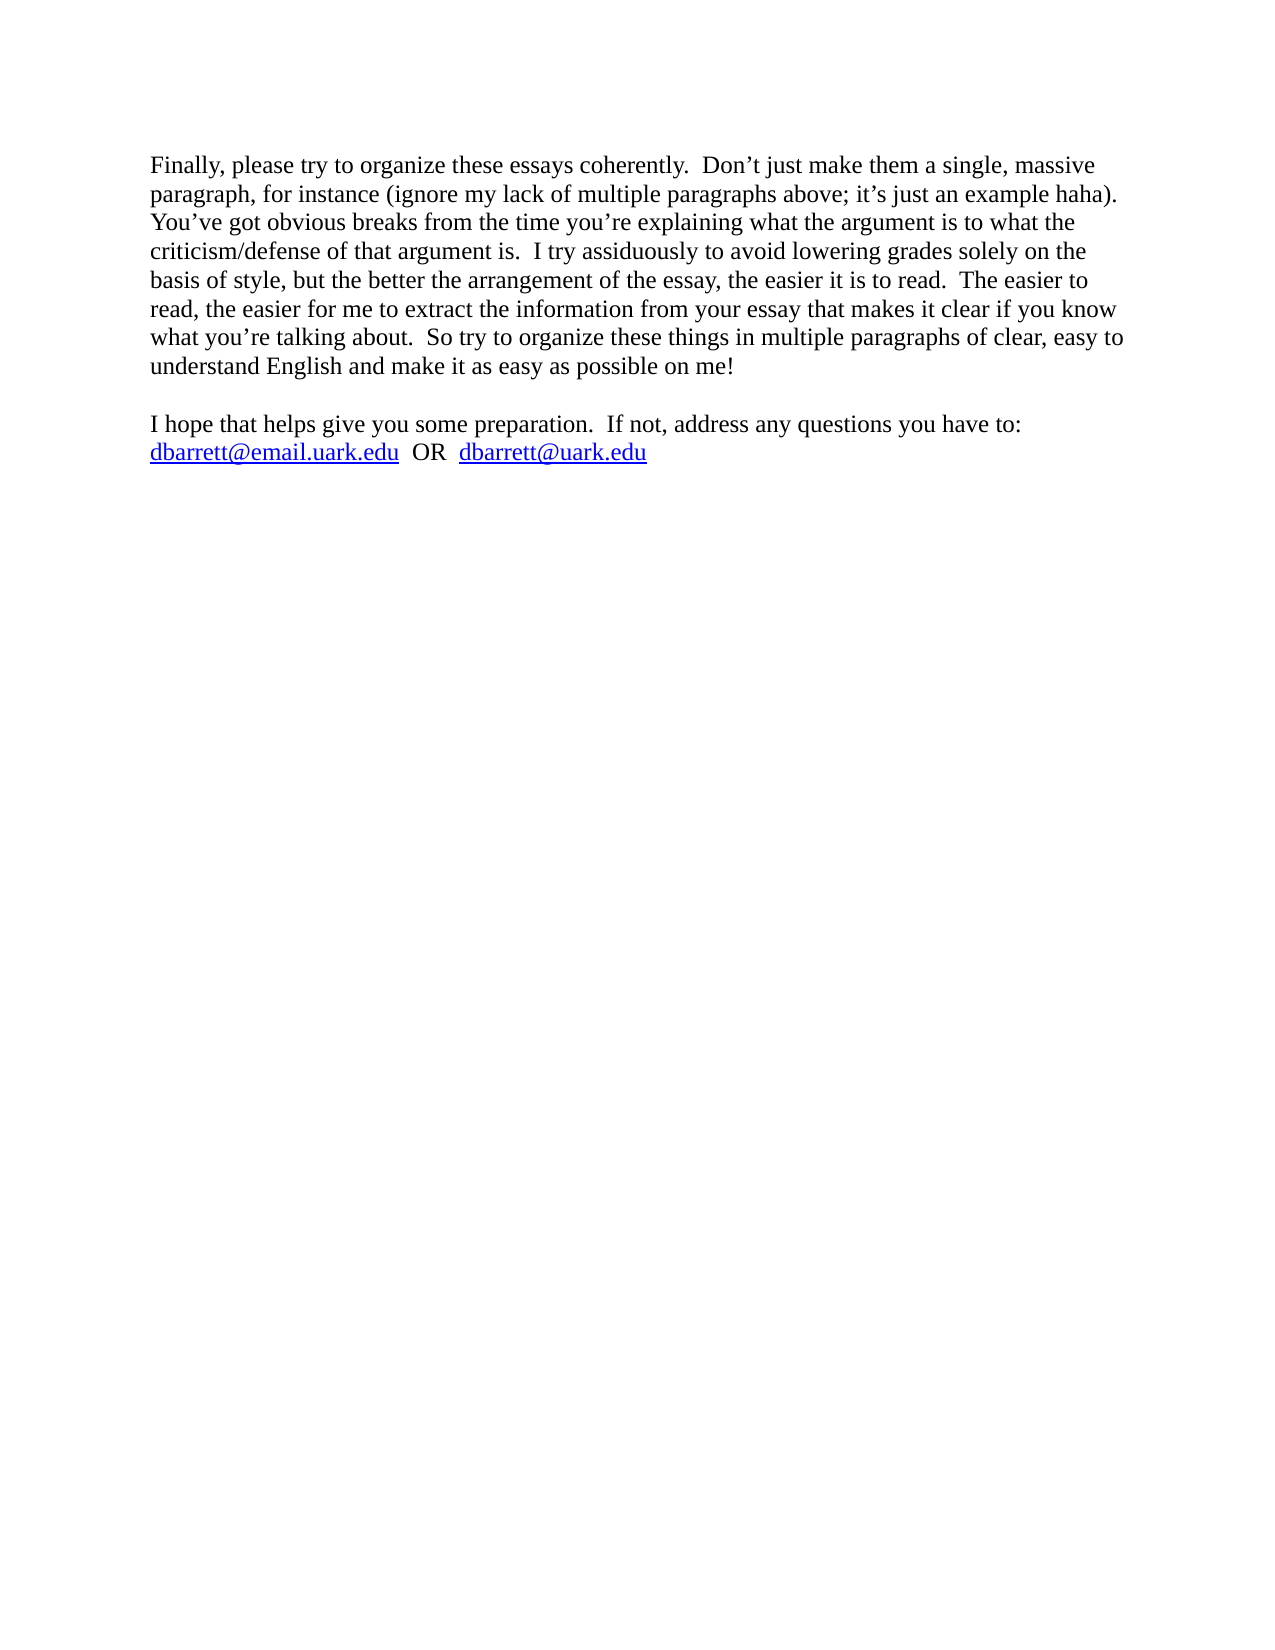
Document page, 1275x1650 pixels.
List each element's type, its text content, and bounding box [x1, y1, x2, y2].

text Finally, please try to organize these essays coherently. Don’t just make them a single, massive paragraph, for instance (ignore my lack of multiple paragraphs above; it’s just an example haha). You’ve got obvious breaks from the time you’re explaining what the argument is to what the criticism/defense of that argument is. I try assiduously to avoid lowering grades solely on the basis of style, but the better the arrangement of the essay, the easier it is to read. The easier to read, the easier for me to extract the information from your essay that makes it clear if you know what you’re talking about. So try to organize these things in multiple paragraphs of clear, easy to understand English and make it as easy as possible on me! [150, 150, 1125, 380]
text I hope that helps give you some preparation. If not, address any questions you have to: dbarrett@email.uark.edu OR dbarrett@uark.edu [150, 409, 1125, 466]
